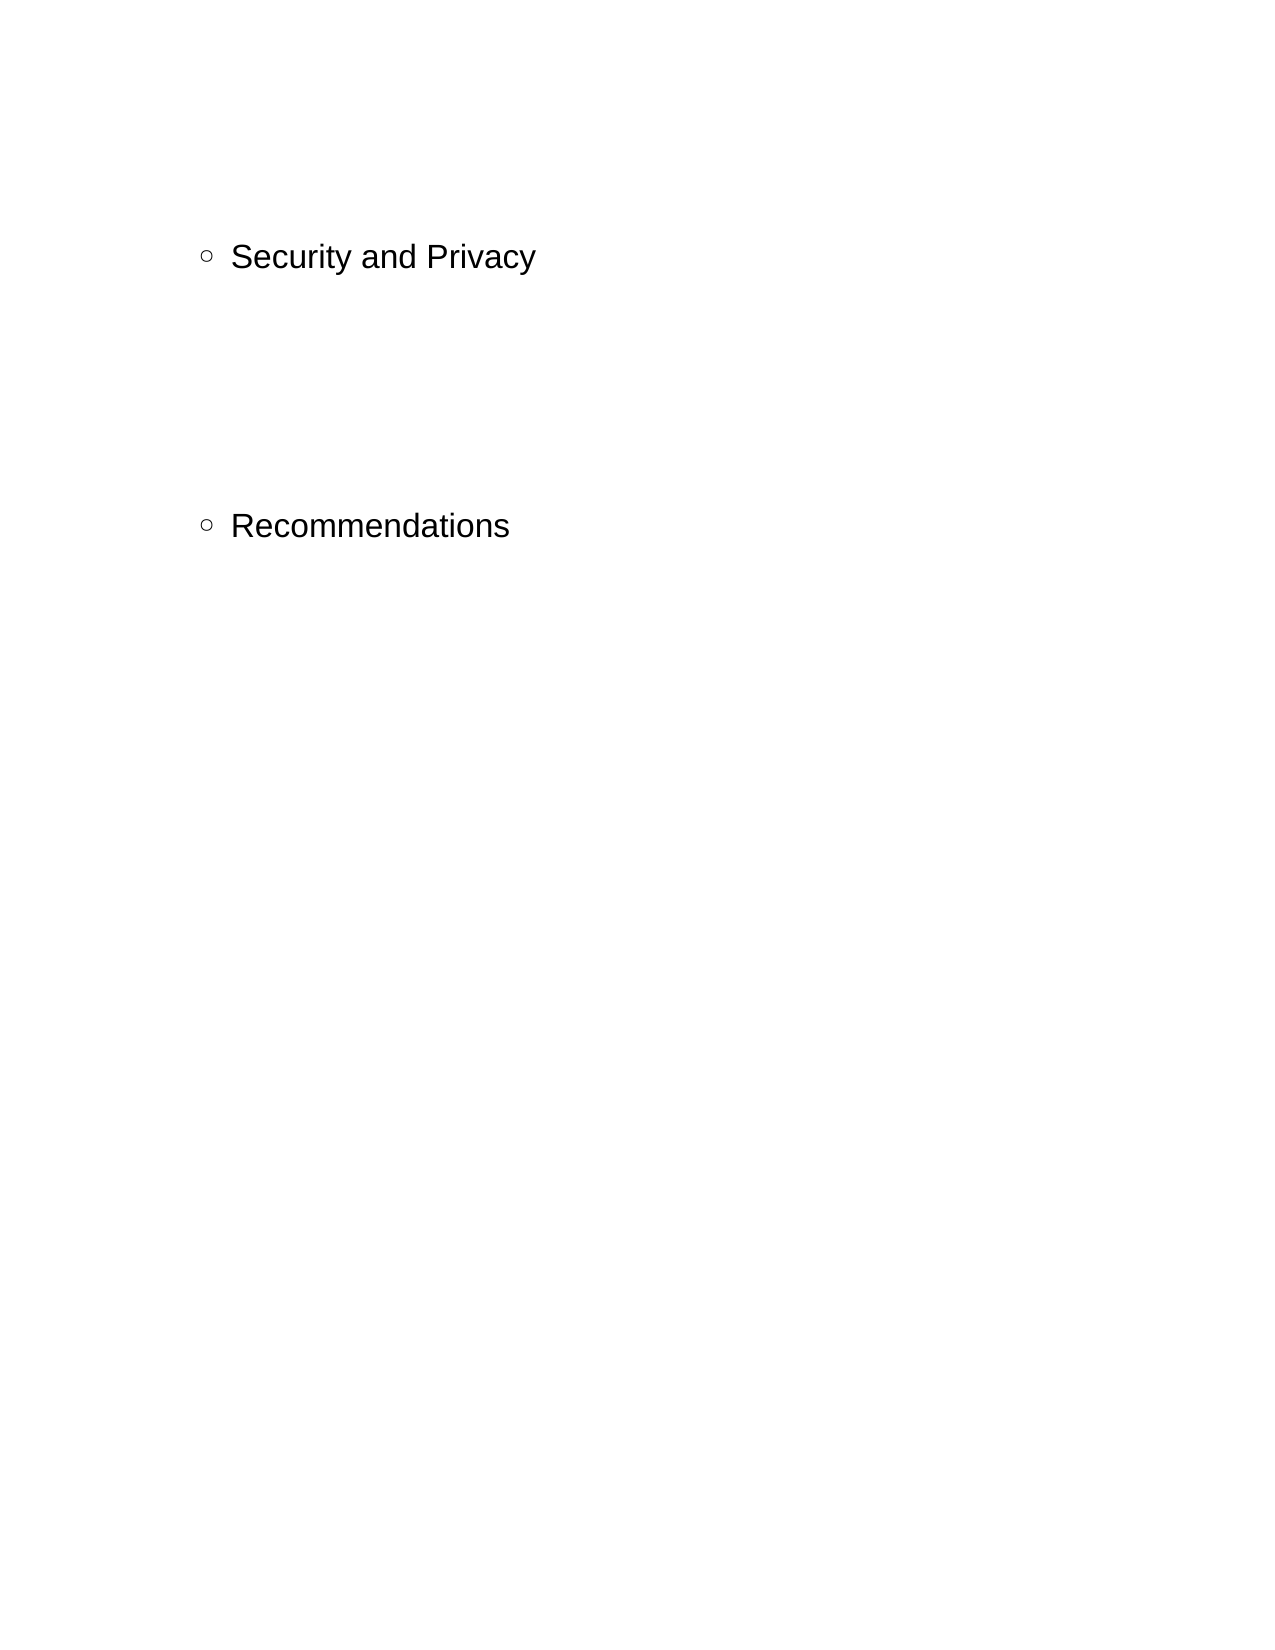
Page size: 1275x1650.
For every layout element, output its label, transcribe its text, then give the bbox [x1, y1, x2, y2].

subtitle Recommendations [193, 506, 1157, 544]
subtitle Security and Privacy [193, 237, 1157, 276]
